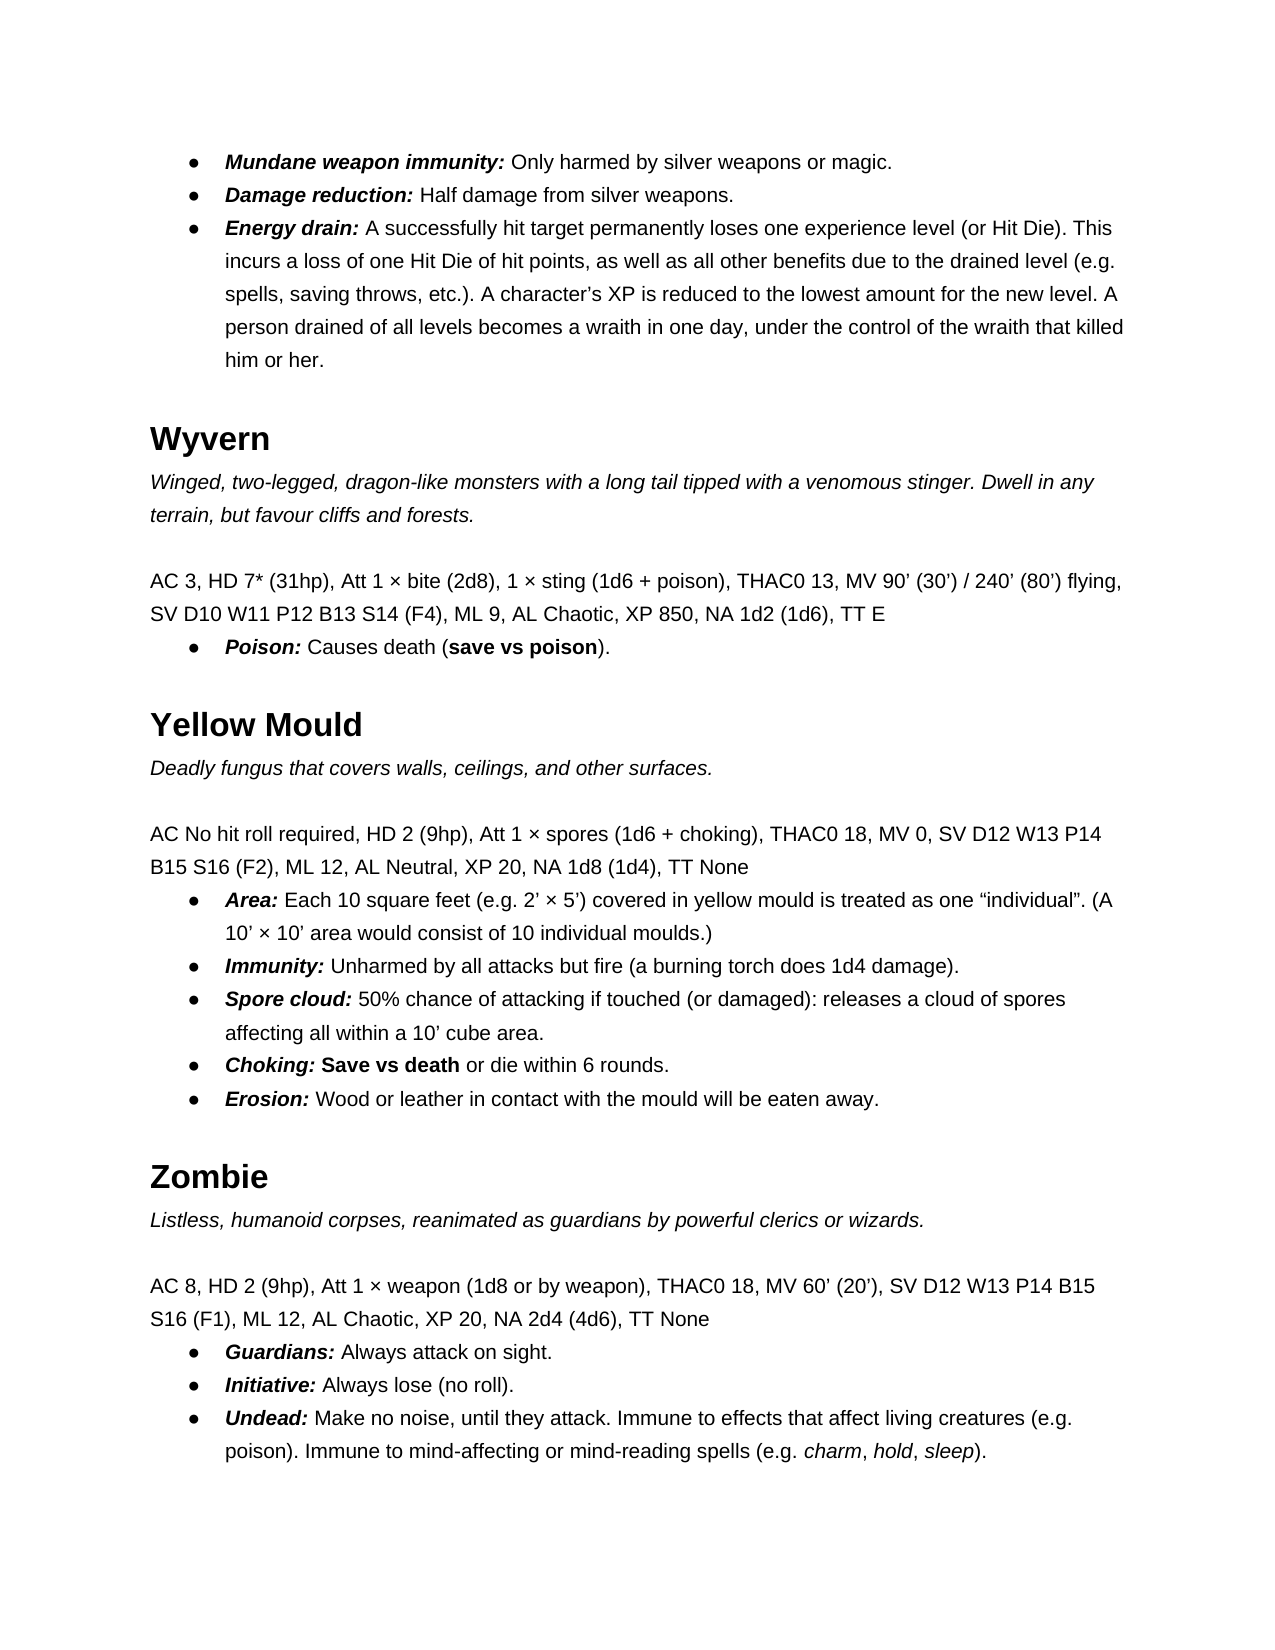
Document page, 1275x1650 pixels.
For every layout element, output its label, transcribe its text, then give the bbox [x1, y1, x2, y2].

list Poison: Causes death (save vs poison). [187, 635, 1125, 659]
list Spore cloud: 50% chance of attacking if touched (or damaged): releases a cloud of spores affecting all within a 10’ cube area. [187, 987, 1125, 1044]
text Listless, humanoid corpses, reanimated as guardians by powerful clerics or wizards. [150, 1208, 1125, 1232]
text Deadly fungus that covers walls, ceilings, and other surfaces. [150, 756, 1125, 780]
list Immunity: Unharmed by all attacks but fire (a burning torch does 1d4 damage). [187, 954, 1125, 978]
list Area: Each 10 square feet (e.g. 2’ × 5’) covered in yellow mould is treated as one “individual”. (A 10’ × 10’ area would consist of 10 individual moulds.) [187, 888, 1125, 945]
list Damage reduction: Half damage from silver weapons. [187, 183, 1125, 207]
text AC No hit roll required, HD 2 (9hp), Att 1 × spores (1d6 + choking), THAC0 18, MV 0, SV D12 W13 P14 B15 S16 (F2), ML 12, AL Neutral, XP 20, NA 1d8 (1d4), TT None [150, 822, 1125, 879]
list Guardians: Always attack on sight. [187, 1340, 1125, 1364]
list Mundane weapon immunity: Only harmed by silver weapons or magic. [187, 150, 1125, 174]
list Erosion: Wood or leather in contact with the mould will be eaten away. [187, 1086, 1125, 1110]
subtitle Zombie [150, 1157, 1125, 1195]
text Winged, two-legged, dragon-like monsters with a long tail tipped with a venomous stinger. Dwell in any terrain, but favour cliffs and forests. [150, 469, 1125, 527]
list Initiative: Always lose (no roll). [187, 1373, 1125, 1397]
text AC 8, HD 2 (9hp), Att 1 × weapon (1d8 or by weapon), THAC0 18, MV 60’ (20’), SV D12 W13 P14 B15 S16 (F1), ML 12, AL Chaotic, XP 20, NA 2d4 (4d6), TT None [150, 1274, 1125, 1331]
list Energy drain: A successfully hit target permanently loses one experience level (or Hit Die). This incurs a loss of one Hit Die of hit points, as well as all other benefits due to the drained level (e.g. spells, saving throws, etc.). A character’s XP is reduced to the lowest amount for the new level. A person drained of all levels becomes a wraith in one day, under the control of the wraith that killed him or her. [187, 216, 1125, 372]
list Undead: Make no noise, until they attack. Immune to effects that affect living creatures (e.g. poison). Immune to mind-affecting or mind-reading spells (e.g. charm, hold, sleep). [187, 1406, 1125, 1463]
text AC 3, HD 7* (31hp), Att 1 × bite (2d8), 1 × sting (1d6 + poison), THAC0 13, MV 90’ (30’) / 240’ (80’) flying, SV D10 W11 P12 B13 S14 (F4), ML 9, AL Chaotic, XP 850, NA 1d2 (1d6), TT E [150, 569, 1125, 626]
list Choking: Save vs death or die within 6 rounds. [187, 1053, 1125, 1077]
subtitle Wyvern [150, 419, 1125, 457]
subtitle Yellow Mould [150, 705, 1125, 744]
